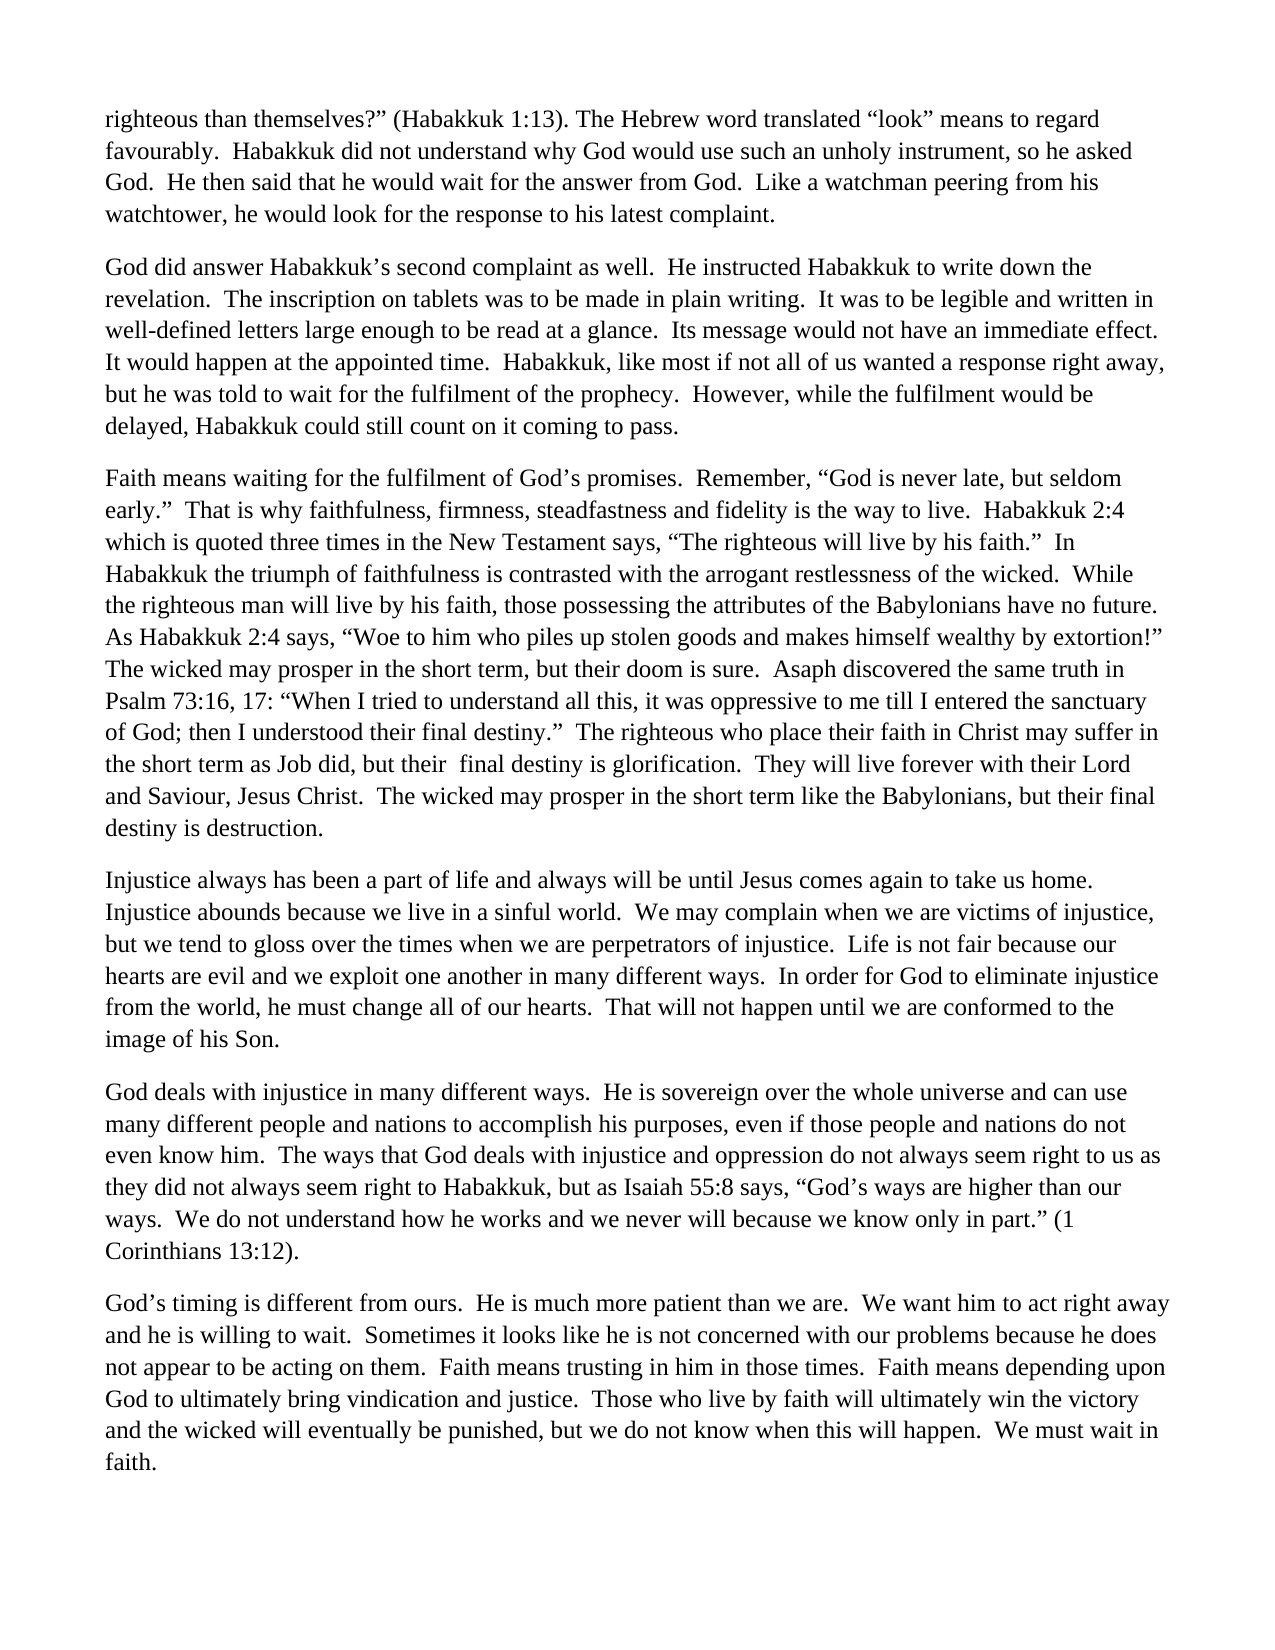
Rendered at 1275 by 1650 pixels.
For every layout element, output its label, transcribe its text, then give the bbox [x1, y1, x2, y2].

text Faith means waiting for the fulfilment of God’s promises. Remember, “God is never late, but seldom early.” That is why faithfulness, firmness, steadfastness and fidelity is the way to live. Habakkuk 2:4 which is quoted three times in the New Testament says, “The righteous will live by his faith.” In Habakkuk the triumph of faithfulness is contrasted with the arrogant restlessness of the wicked. While the righteous man will live by his faith, those possessing the attributes of the Babylonians have no future. As Habakkuk 2:4 says, “Woe to him who piles up stolen goods and makes himself wealthy by extortion!” The wicked may prosper in the short term, but their doom is sure. Asaph discovered the same truth in Psalm 73:16, 17: “When I tried to understand all this, it was oppressive to me till I entered the sanctuary of God; then I understood their final destiny.” The righteous who place their faith in Christ may suffer in the short term as Job did, but their final destiny is glorification. They will live forever with their Lord and Saviour, Jesus Christ. The wicked may prosper in the short term like the Babylonians, but their final destiny is destruction. [105, 464, 1170, 842]
text Injustice always has been a part of life and always will be until Jesus comes again to take us home. Injustice abounds because we live in a sinful world. We may complain when we are victims of injustice, but we tend to gloss over the times when we are perpetrators of injustice. Life is not fair because our hearts are evil and we exploit one another in many different ways. In order for God to eliminate injustice from the world, he must change all of our hearts. That will not happen until we are conformed to the image of his Son. [105, 866, 1170, 1053]
text righteous than themselves?” (Habakkuk 1:13). The Hebrew word translated “look” means to regard favourably. Habakkuk did not understand why God would use such an unholy instrument, so he asked God. He then said that he would wait for the answer from God. Like a watchman peering from his watchtower, he would look for the response to his latest complaint. [105, 105, 1170, 228]
text God deals with injustice in many different ways. He is sovereign over the whole universe and can use many different people and nations to accomplish his purposes, even if those people and nations do not even know him. The ways that God deals with injustice and oppression do not always seem right to us as they did not always seem right to Habakkuk, but as Isaiah 55:8 says, “God’s ways are higher than our ways. We do not understand how he works and we never will because we know only in part.” (1 Corinthians 13:12). [105, 1078, 1170, 1264]
text God’s timing is different from ours. He is much more patient than we are. We want him to act right away and he is willing to wait. Sometimes it looks like he is not concerned with our problems because he does not appear to be acting on them. Faith means trusting in him in those times. Faith means depending upon God to ultimately bring vindication and justice. Those who live by faith will ultimately win the victory and the wicked will eventually be punished, but we do not know when this will happen. We must wait in faith. [105, 1289, 1170, 1476]
text God did answer Habakkuk’s second complaint as well. He instructed Habakkuk to write down the revelation. The inscription on tablets was to be made in plain writing. It was to be legible and written in well-defined letters large enough to be read at a glance. Its message would not have an immediate effect. It would happen at the appointed time. Habakkuk, like most if not all of us wanted a response right away, but he was told to wait for the fulfilment of the prophecy. However, while the fulfilment would be delayed, Habakkuk could still count on it coming to pass. [105, 253, 1170, 439]
